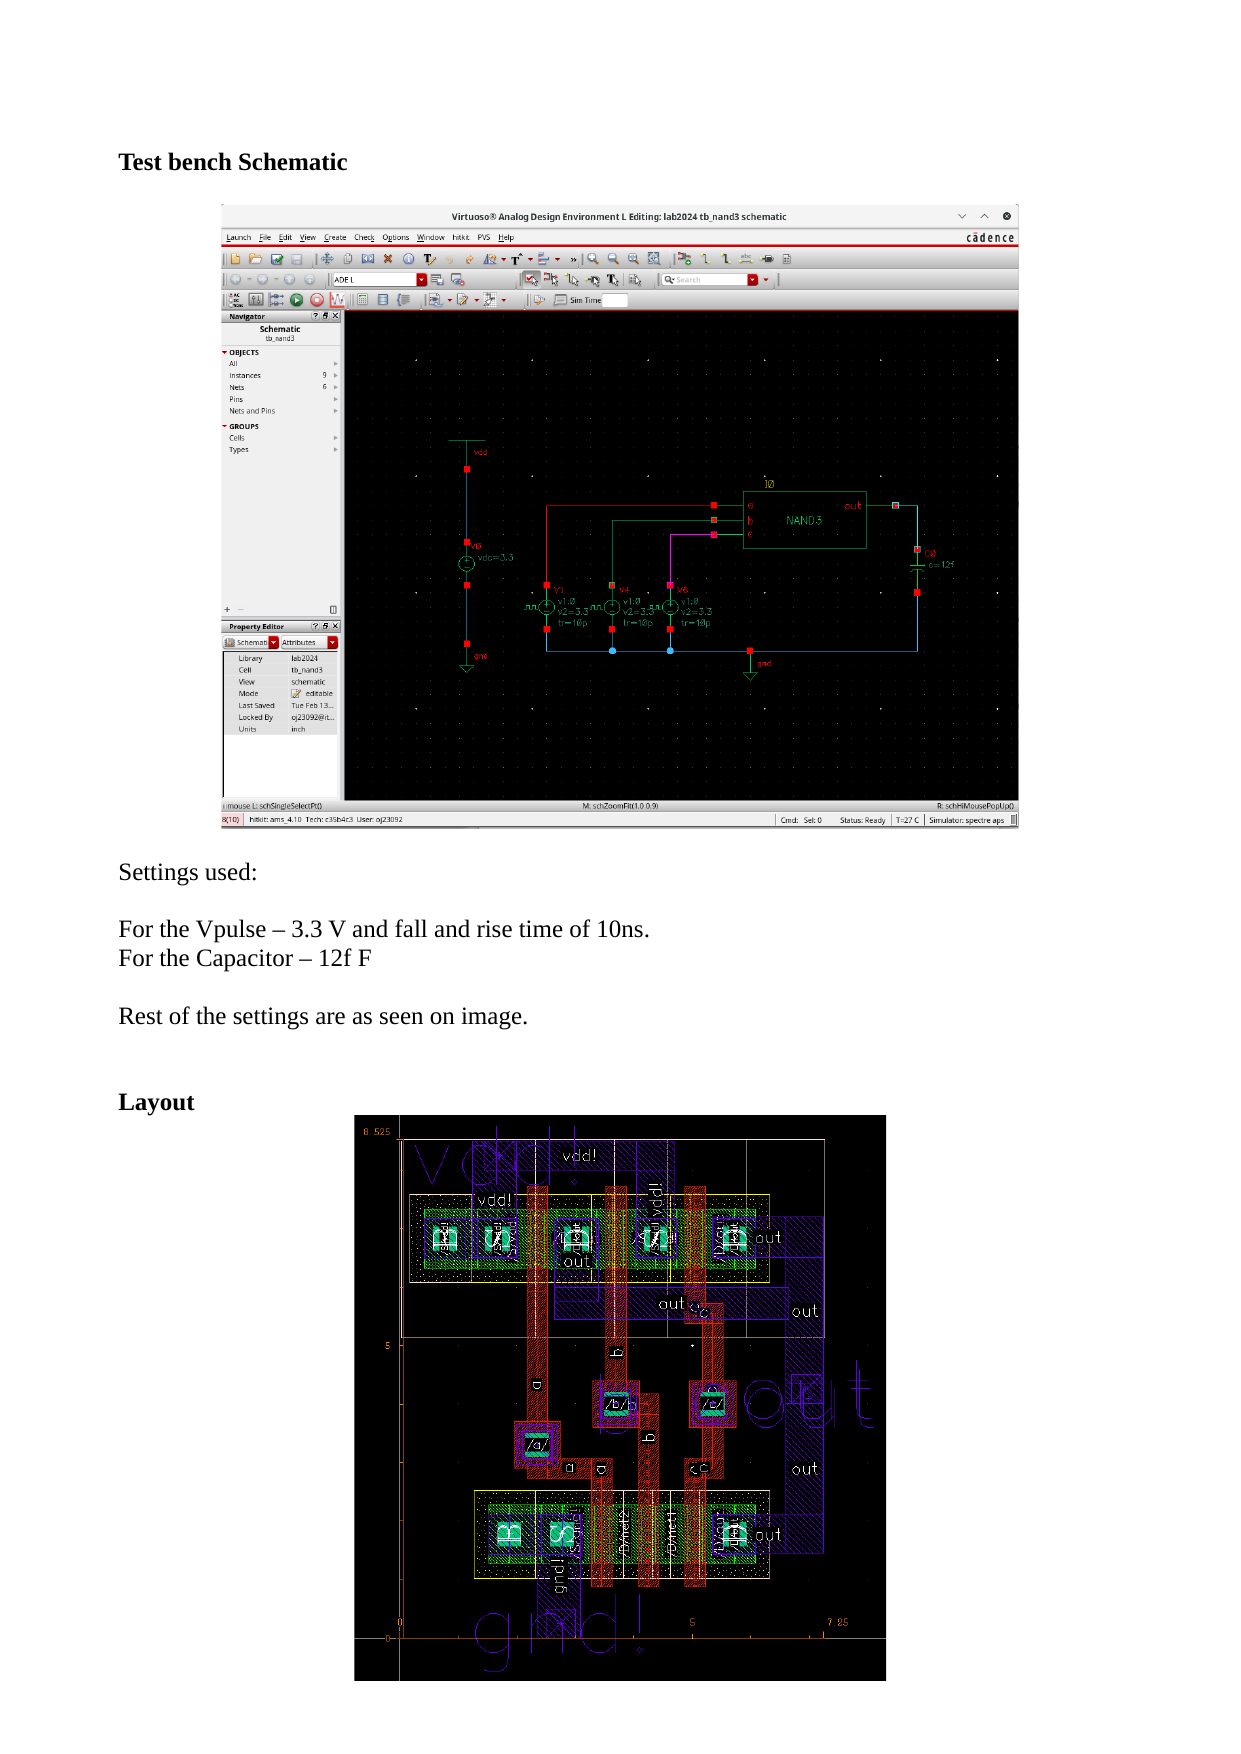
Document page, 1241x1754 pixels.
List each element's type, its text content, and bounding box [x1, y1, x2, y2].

text Layout [118, 1087, 1122, 1116]
text Test bench Schematic [118, 147, 1122, 176]
text Settings used: [118, 857, 1122, 886]
picture [354, 1115, 887, 1681]
text For the Capacitor – 12f F [118, 943, 1122, 972]
picture [221, 204, 1019, 829]
text For the Vpulse – 3.3 V and fall and rise time of 10ns. [118, 914, 1122, 943]
text Rest of the settings are as seen on image. [118, 1001, 1122, 1029]
